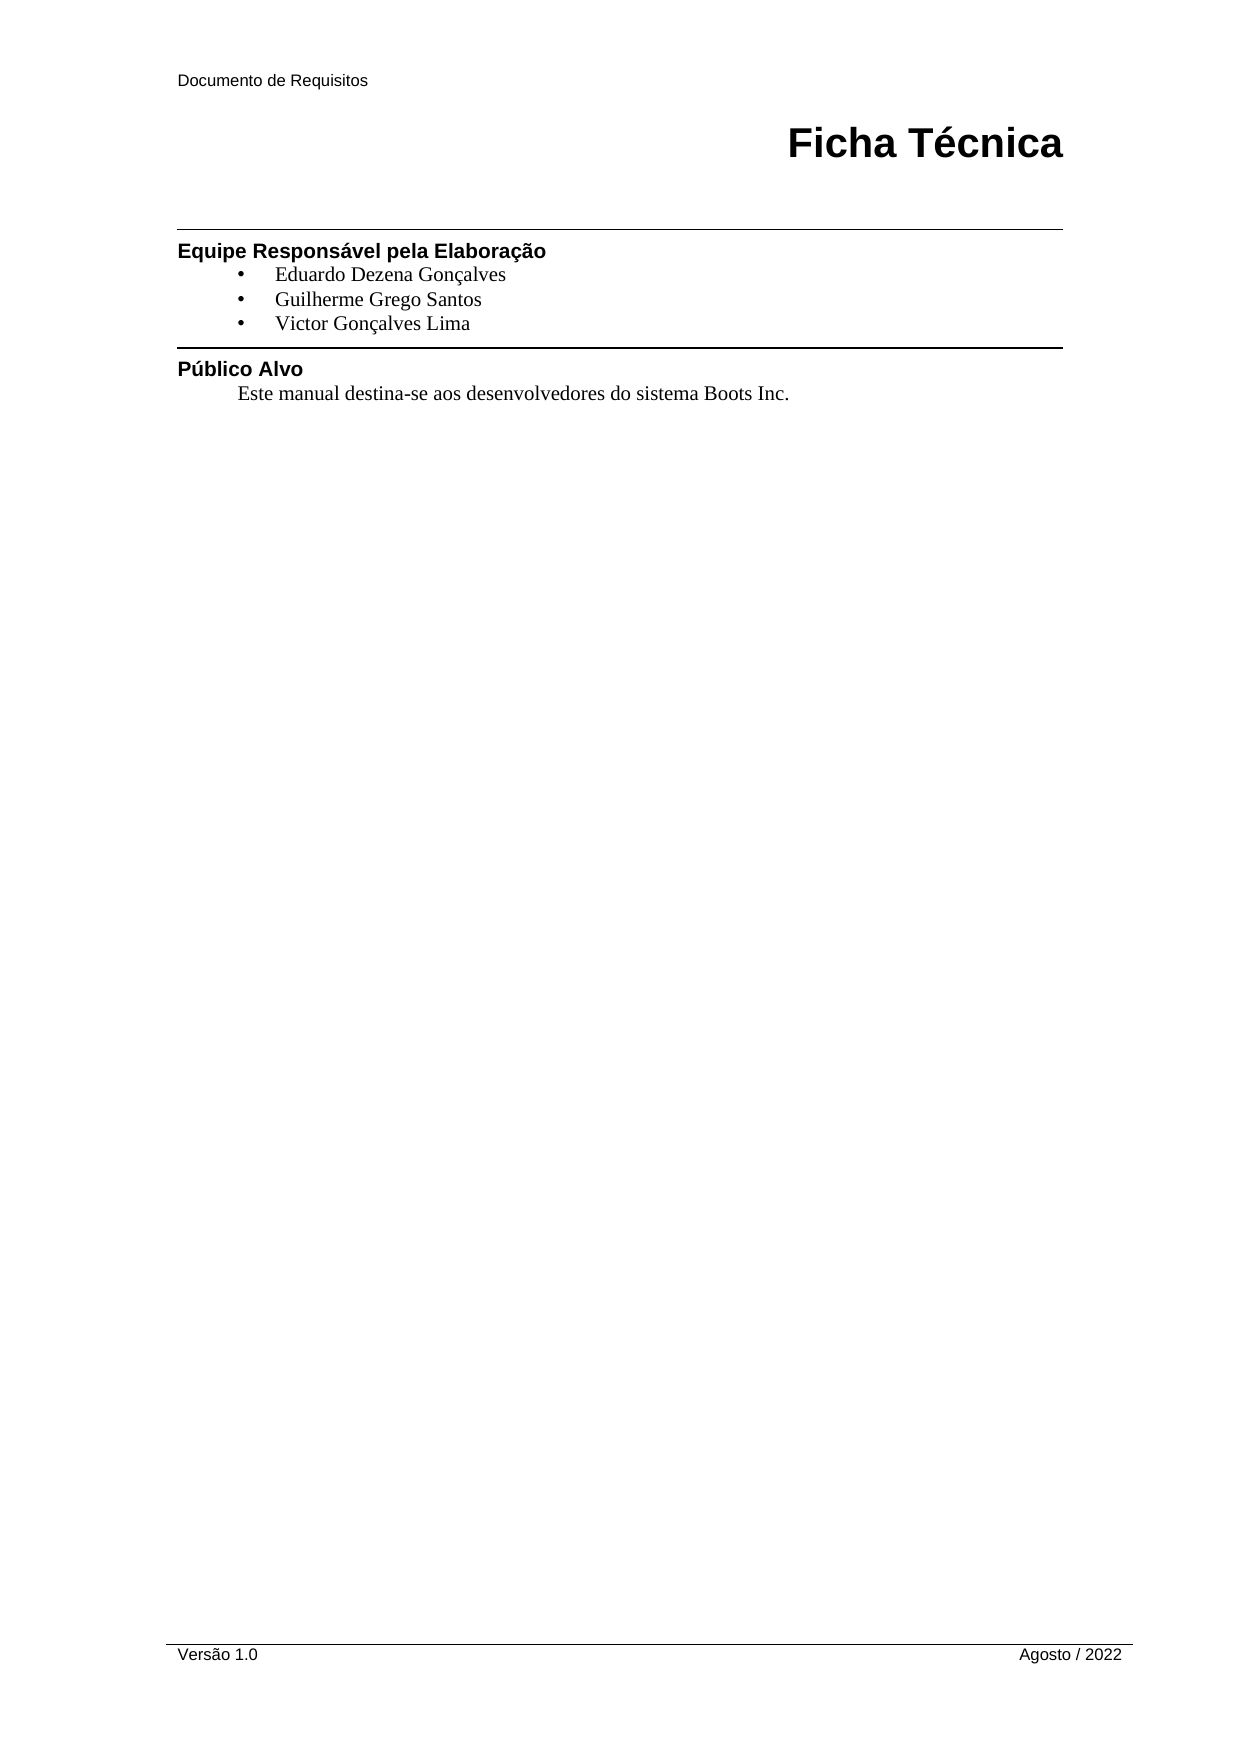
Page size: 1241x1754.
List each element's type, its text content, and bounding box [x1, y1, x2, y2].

text Público Alvo [177, 349, 1063, 381]
list Eduardo Dezena Gonçalves [237, 262, 1063, 286]
text Este manual destina-se aos desenvolvedores do sistema Boots Inc. [237, 381, 1063, 405]
text Ficha Técnica [177, 118, 1063, 166]
list Guilherme Grego Santos [237, 286, 1063, 311]
text Equipe Responsável pela Elaboração [177, 230, 1063, 262]
list Victor Gonçalves Lima [237, 311, 1063, 334]
